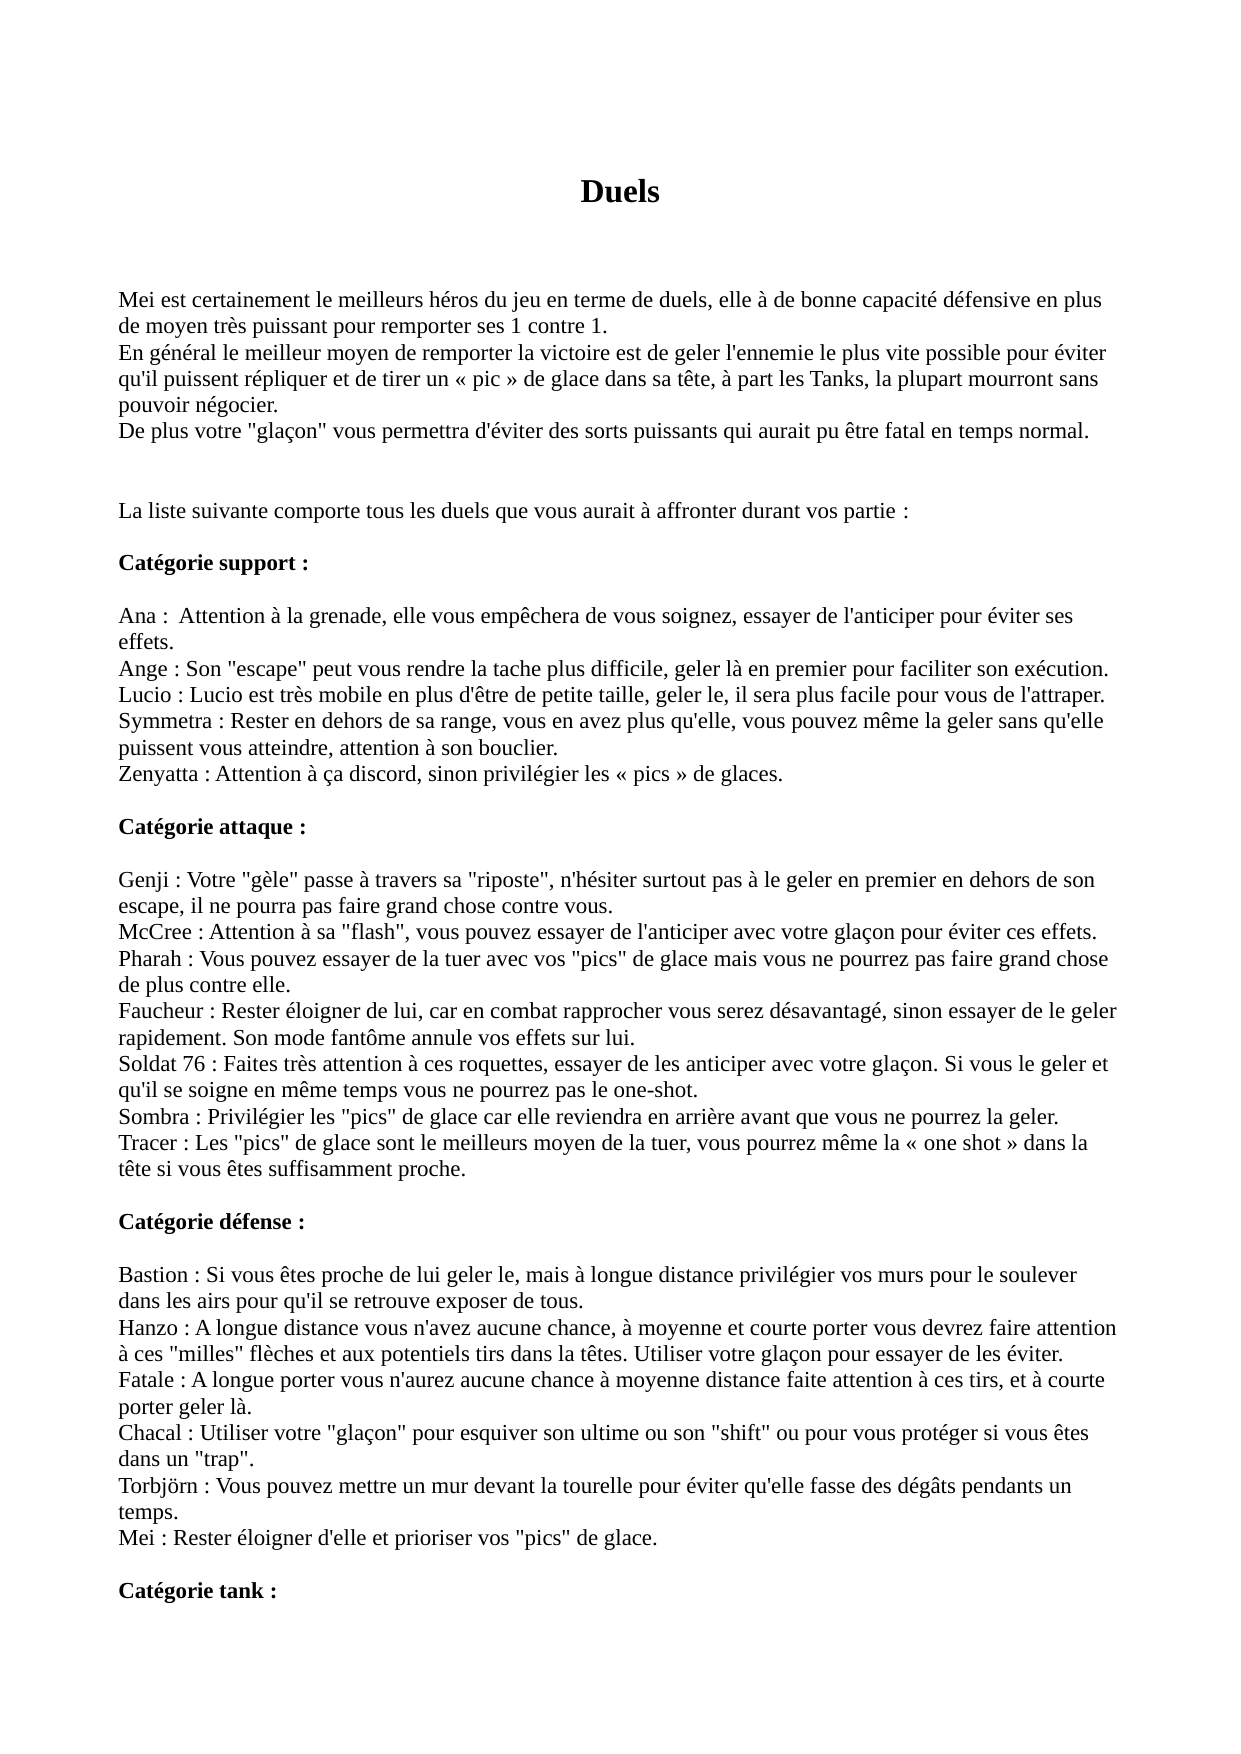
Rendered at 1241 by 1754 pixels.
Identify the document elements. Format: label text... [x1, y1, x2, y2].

text Duels [118, 171, 1122, 209]
text Catégorie attaque : [118, 813, 1122, 839]
text Bastion : Si vous êtes proche de lui geler le, mais à longue distance privilégier vos murs pour le soulever dans les airs pour qu'il se retrouve exposer de tous. [118, 1261, 1122, 1314]
text Ana : Attention à la grenade, elle vous empêchera de vous soignez, essayer de l'anticiper pour éviter ses effets. [118, 602, 1122, 655]
text Soldat 76 : Faites très attention à ces roquettes, essayer de les anticiper avec votre glaçon. Si vous le geler et qu'il se soigne en même temps vous ne pourrez pas le one-shot. [118, 1050, 1122, 1103]
text Tracer : Les "pics" de glace sont le meilleurs moyen de la tuer, vous pourrez même la « one shot » dans la tête si vous êtes suffisamment proche. [118, 1129, 1122, 1182]
text Mei : Rester éloigner d'elle et prioriser vos "pics" de glace. [118, 1524, 1122, 1551]
text En général le meilleur moyen de remporter la victoire est de geler l'ennemie le plus vite possible pour éviter qu'il puissent répliquer et de tirer un « pic » de glace dans sa tête, à part les Tanks, la plupart mourront sans pouvoir négocier. [118, 338, 1122, 418]
text Zenyatta : Attention à ça discord, sinon privilégier les « pics » de glaces. [118, 760, 1122, 787]
text Chacal : Utiliser votre "glaçon" pour esquiver son ultime ou son "shift" ou pour vous protéger si vous êtes dans un "trap". [118, 1419, 1122, 1472]
text Lucio : Lucio est très mobile en plus d'être de petite taille, geler le, il sera plus facile pour vous de l'attraper. [118, 681, 1122, 707]
text Ange : Son "escape" peut vous rendre la tache plus difficile, geler là en premier pour faciliter son exécution. [118, 655, 1122, 681]
text Catégorie défense : [118, 1208, 1122, 1234]
text Torbjörn : Vous pouvez mettre un mur devant la tourelle pour éviter qu'elle fasse des dégâts pendants un temps. [118, 1472, 1122, 1524]
text De plus votre "glaçon" vous permettra d'éviter des sorts puissants qui aurait pu être fatal en temps normal. [118, 418, 1122, 444]
text Faucheur : Rester éloigner de lui, car en combat rapprocher vous serez désavantagé, sinon essayer de le geler rapidement. Son mode fantôme annule vos effets sur lui. [118, 997, 1122, 1050]
text Symmetra : Rester en dehors de sa range, vous en avez plus qu'elle, vous pouvez même la geler sans qu'elle puissent vous atteindre, attention à son bouclier. [118, 707, 1122, 760]
text McCree : Attention à sa "flash", vous pouvez essayer de l'anticiper avec votre glaçon pour éviter ces effets. [118, 918, 1122, 945]
text Genji : Votre "gèle" passe à travers sa "riposte", n'hésiter surtout pas à le geler en premier en dehors de son escape, il ne pourra pas faire grand chose contre vous. [118, 866, 1122, 918]
text Catégorie tank : [118, 1577, 1122, 1603]
text La liste suivante comporte tous les duels que vous aurait à affronter durant vos partie : [118, 497, 1122, 523]
text Pharah : Vous pouvez essayer de la tuer avec vos "pics" de glace mais vous ne pourrez pas faire grand chose de plus contre elle. [118, 945, 1122, 997]
text Fatale : A longue porter vous n'aurez aucune chance à moyenne distance faite attention à ces tirs, et à courte porter geler là. [118, 1366, 1122, 1419]
text Mei est certainement le meilleurs héros du jeu en terme de duels, elle à de bonne capacité défensive en plus de moyen très puissant pour remporter ses 1 contre 1. [118, 286, 1122, 338]
text Catégorie support : [118, 549, 1122, 576]
text Hanzo : A longue distance vous n'avez aucune chance, à moyenne et courte porter vous devrez faire attention à ces "milles" flèches et aux potentiels tirs dans la têtes. Utiliser votre glaçon pour essayer de les éviter. [118, 1314, 1122, 1366]
text Sombra : Privilégier les "pics" de glace car elle reviendra en arrière avant que vous ne pourrez la geler. [118, 1103, 1122, 1129]
